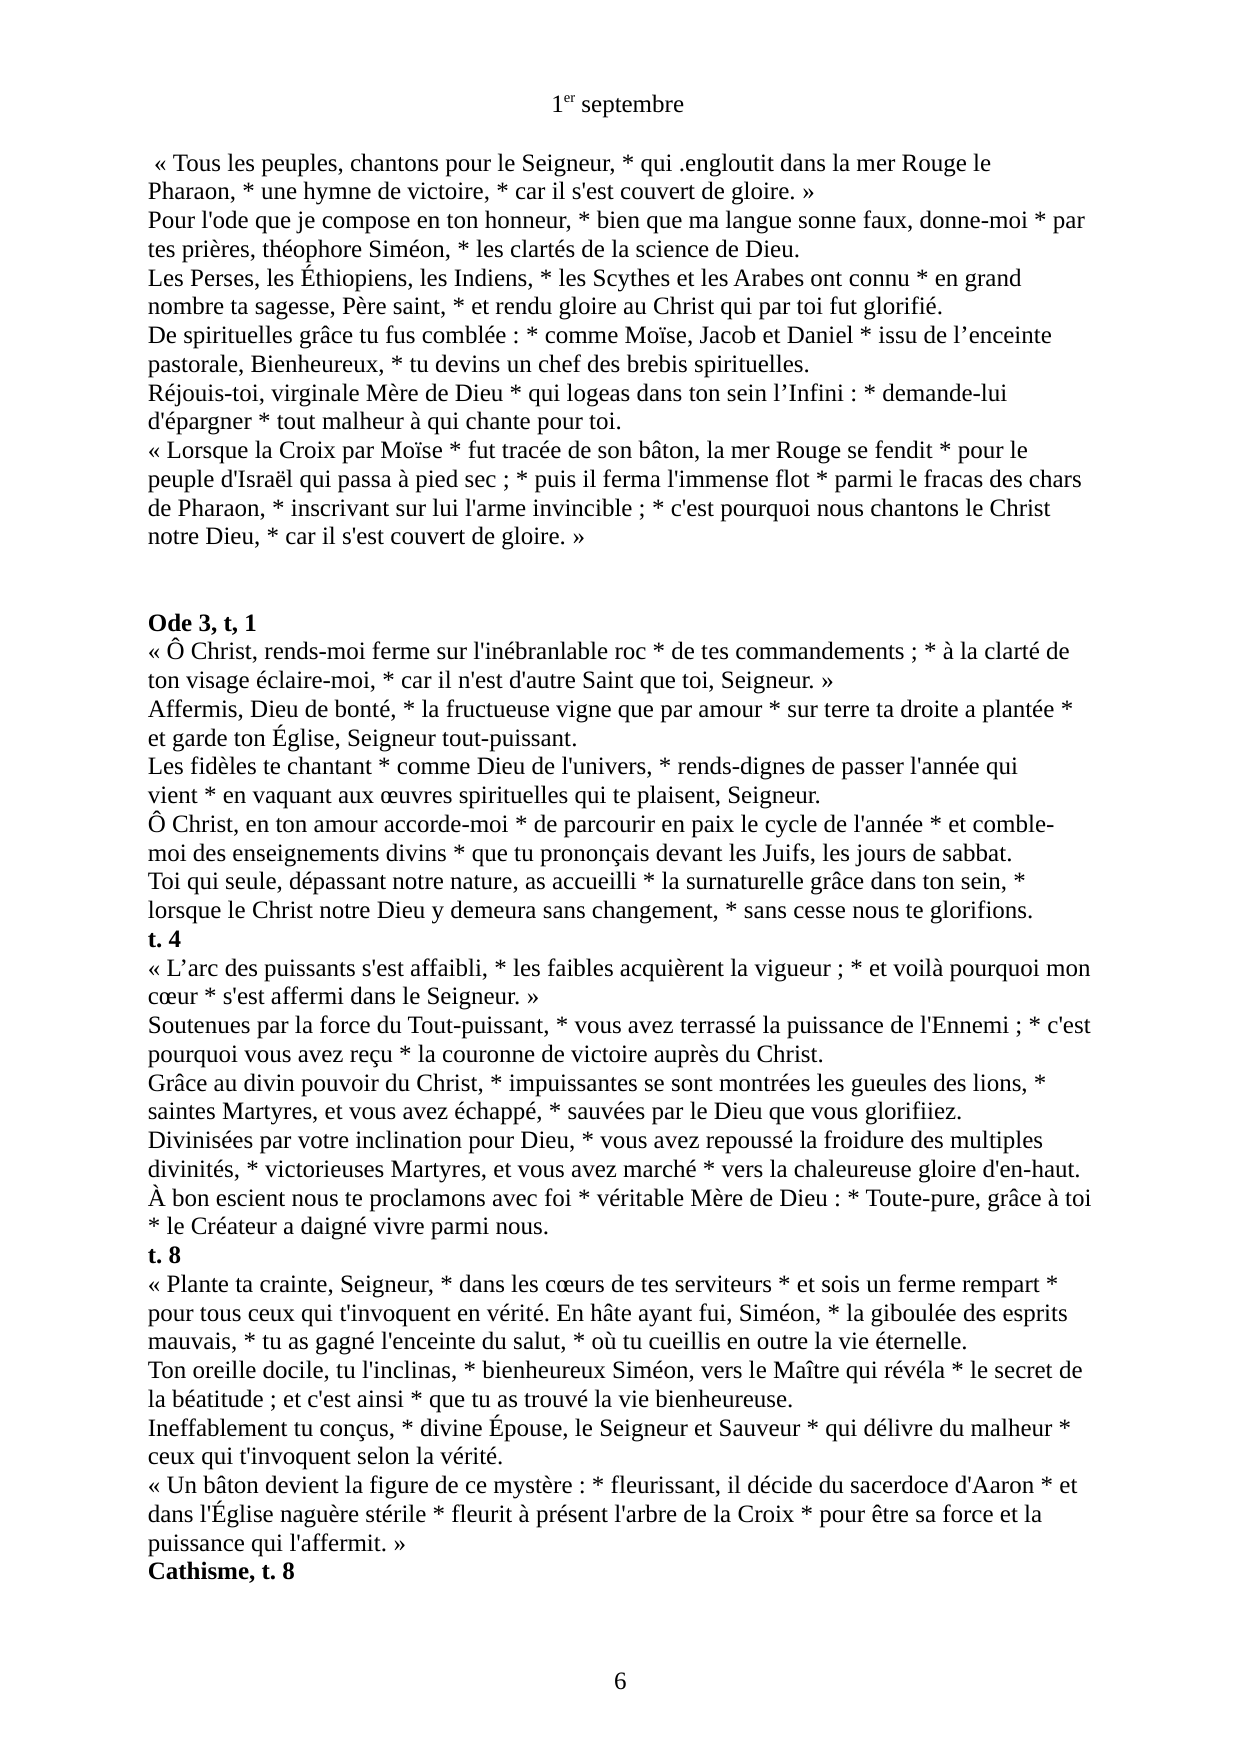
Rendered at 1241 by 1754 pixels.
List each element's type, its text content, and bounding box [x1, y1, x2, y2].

text « Lorsque la Croix par Moïse * fut tracée de son bâton, la mer Rouge se fendit * pour le peuple d'Israël qui passa à pied sec ; * puis il ferma l'immense flot * parmi le fracas des chars de Pharaon, * inscrivant sur lui l'arme invincible ; * c'est pourquoi nous chantons le Christ notre Dieu, * car il s'est couvert de gloire. » [148, 435, 1092, 550]
text Pour l'ode que je compose en ton honneur, * bien que ma langue sonne faux, donne-moi * par tes prières, théophore Siméon, * les clartés de la science de Dieu. [148, 205, 1092, 263]
text Ineffablement tu conçus, * divine Épouse, le Seigneur et Sauveur * qui délivre du malheur * ceux qui t'invoquent selon la vérité. [148, 1413, 1092, 1470]
text « Ô Christ, rends-moi ferme sur l'inébranlable roc * de tes commandements ; * à la clarté de ton visage éclaire-moi, * car il n'est d'autre Saint que toi, Seigneur. » [148, 636, 1092, 694]
text « Plante ta crainte, Seigneur, * dans les cœurs de tes serviteurs * et sois un ferme rempart * pour tous ceux qui t'invoquent en vérité. En hâte ayant fui, Siméon, * la giboulée des esprits mauvais, * tu as gagné l'enceinte du salut, * où tu cueillis en outre la vie éternelle. [148, 1269, 1092, 1355]
text « L’arc des puissants s'est affaibli, * les faibles acquièrent la vigueur ; * et voilà pourquoi mon cœur * s'est affermi dans le Seigneur. » [148, 953, 1092, 1010]
text Ô Christ, en ton amour accorde-moi * de parcourir en paix le cycle de l'année * et comble-moi des enseignements divins * que tu prononçais devant les Juifs, les jours de sabbat. [148, 809, 1092, 866]
text Soutenues par la force du Tout-puissant, * vous avez terrassé la puissance de l'Ennemi ; * c'est pourquoi vous avez reçu * la couronne de victoire auprès du Christ. [148, 1010, 1092, 1068]
text De spirituelles grâce tu fus comblée : * comme Moïse, Jacob et Daniel * issu de l’enceinte pastorale, Bienheureux, * tu devins un chef des brebis spirituelles. [148, 320, 1092, 378]
text Ode 3, t, 1 [148, 608, 1092, 636]
text Divinisées par votre inclination pour Dieu, * vous avez repoussé la froidure des multiples divinités, * victorieuses Martyres, et vous avez marché * vers la chaleureuse gloire d'en-haut. [148, 1125, 1092, 1183]
text « Tous les peuples, chantons pour le Seigneur, * qui .engloutit dans la mer Rouge le Pharaon, * une hymne de victoire, * car il s'est couvert de gloire. » [148, 148, 1092, 205]
text « Un bâton devient la figure de ce mystère : * fleurissant, il décide du sacerdoce d'Aaron * et dans l'Église naguère stérile * fleurit à présent l'arbre de la Croix * pour être sa force et la puissance qui l'affermit. » [148, 1470, 1092, 1556]
text Les Perses, les Éthiopiens, les Indiens, * les Scythes et les Arabes ont connu * en grand nombre ta sagesse, Père saint, * et rendu gloire au Christ qui par toi fut glorifié. [148, 263, 1092, 320]
text Cathisme, t. 8 [148, 1556, 1092, 1585]
text Toi qui seule, dépassant notre nature, as accueilli * la surnaturelle grâce dans ton sein, * lorsque le Christ notre Dieu y demeura sans changement, * sans cesse nous te glorifions. [148, 866, 1092, 924]
text Ton oreille docile, tu l'inclinas, * bienheureux Siméon, vers le Maître qui révéla * le secret de la béatitude ; et c'est ainsi * que tu as trouvé la vie bienheureuse. [148, 1355, 1092, 1413]
text Grâce au divin pouvoir du Christ, * impuissantes se sont montrées les gueules des lions, * saintes Martyres, et vous avez échappé, * sauvées par le Dieu que vous glorifiiez. [148, 1068, 1092, 1125]
text t. 4 [148, 924, 1092, 953]
text Affermis, Dieu de bonté, * la fructueuse vigne que par amour * sur terre ta droite a plantée * et garde ton Église, Seigneur tout-puissant. [148, 694, 1092, 751]
text Les fidèles te chantant * comme Dieu de l'univers, * rends-dignes de passer l'année qui vient * en vaquant aux œuvres spirituelles qui te plaisent, Seigneur. [148, 751, 1092, 809]
text t. 8 [148, 1240, 1092, 1269]
text Réjouis-toi, virginale Mère de Dieu * qui logeas dans ton sein l’Infini : * demande-lui d'épargner * tout malheur à qui chante pour toi. [148, 378, 1092, 435]
text À bon escient nous te proclamons avec foi * véritable Mère de Dieu : * Toute-pure, grâce à toi * le Créateur a daigné vivre parmi nous. [148, 1183, 1092, 1240]
